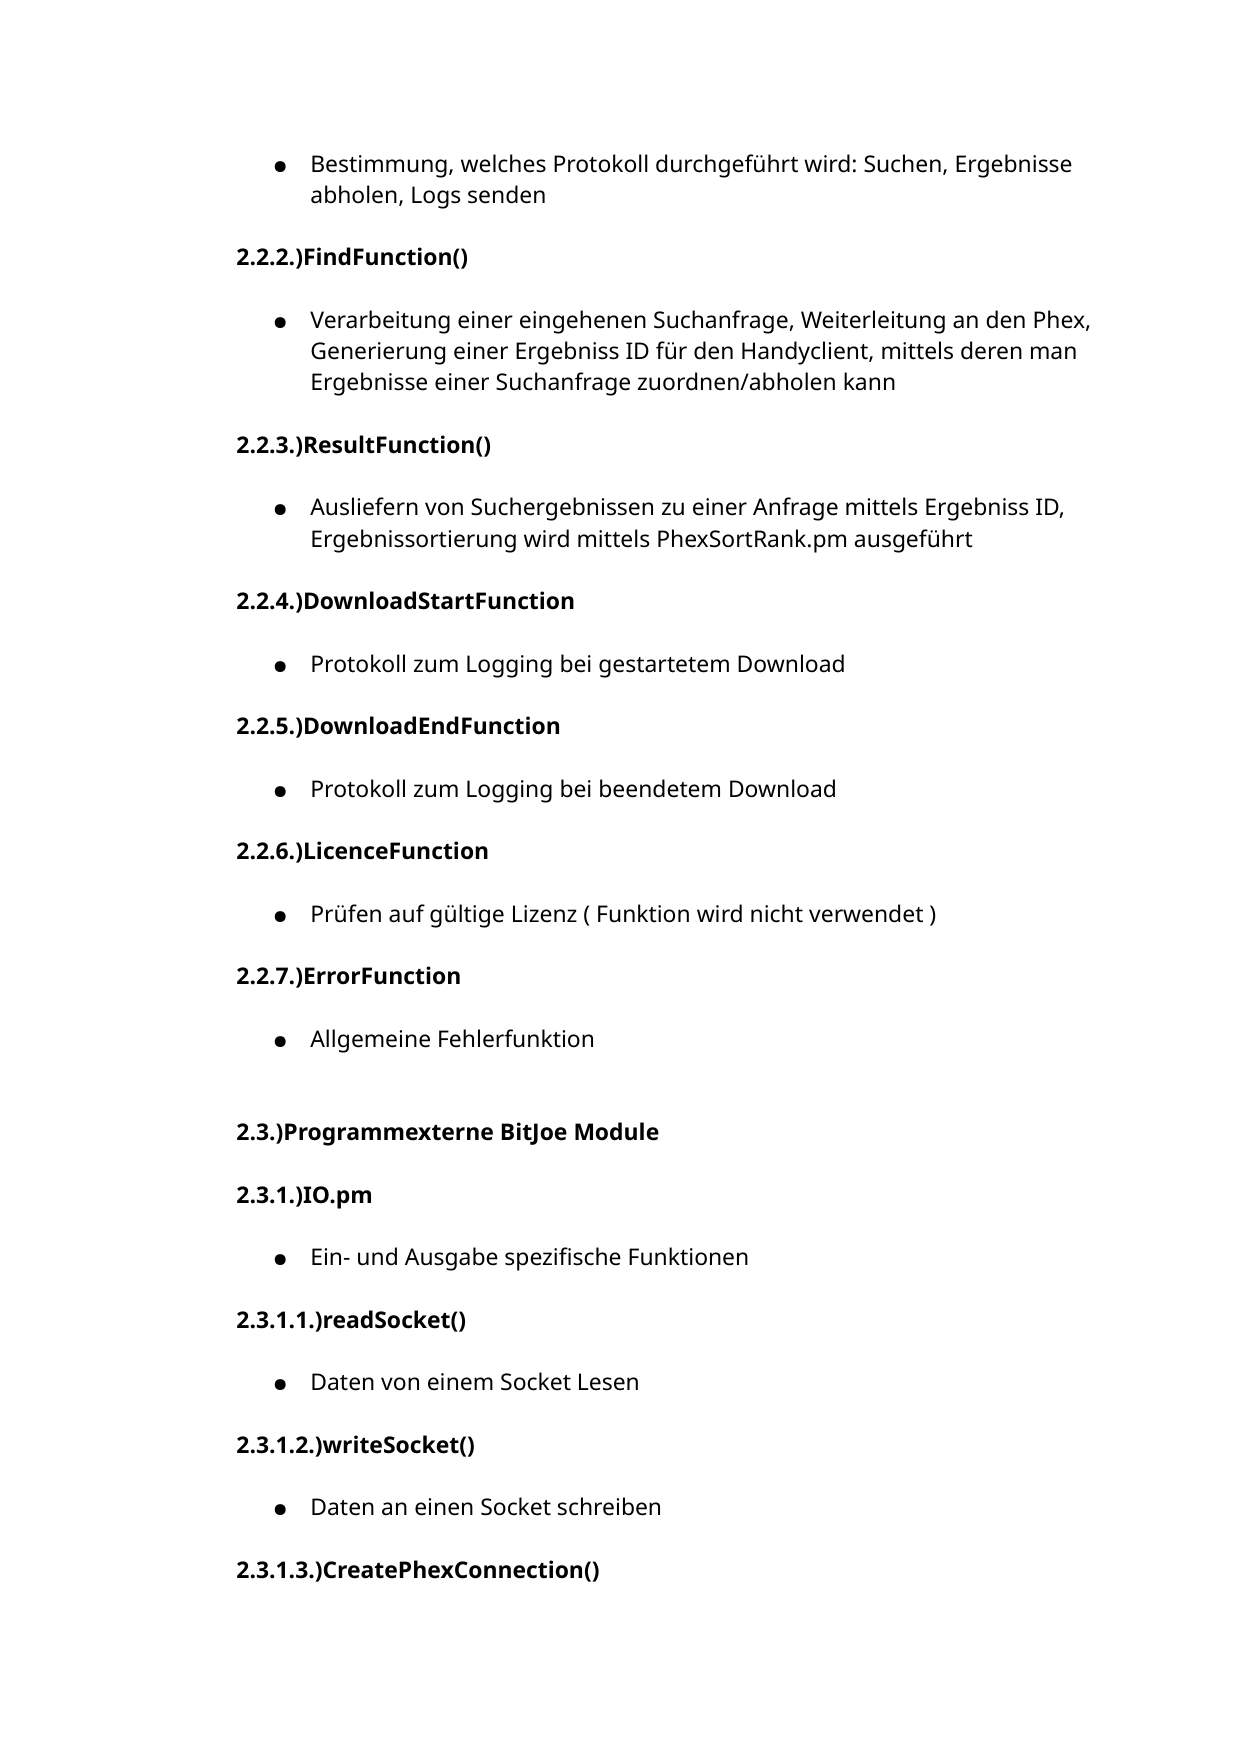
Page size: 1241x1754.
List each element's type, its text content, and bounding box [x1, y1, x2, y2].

text 2.3.1.2.)writeSocket() [236, 1429, 1093, 1460]
list Ein- und Ausgabe spezifische Funktionen [273, 1241, 1093, 1273]
text 2.2.3.)ResultFunction() [236, 429, 1093, 460]
list Allgemeine Fehlerfunktion [273, 1023, 1093, 1054]
text 2.3.1.1.)readSocket() [236, 1304, 1093, 1335]
list Protokoll zum Logging bei beendetem Download [273, 773, 1093, 804]
text 2.2.6.)LicenceFunction [236, 835, 1093, 866]
list Daten an einen Socket schreiben [273, 1491, 1093, 1523]
text 2.3.1.3.)CreatePhexConnection() [236, 1554, 1093, 1585]
list Verarbeitung einer eingehenen Suchanfrage, Weiterleitung an den Phex, Generierung einer Ergebniss ID für den Handyclient, mittels deren man Ergebnisse einer Suchanfrage zuordnen/abholen kann [273, 304, 1093, 398]
list Protokoll zum Logging bei gestartetem Download [273, 648, 1093, 679]
list Ausliefern von Suchergebnissen zu einer Anfrage mittels Ergebniss ID, Ergebnissortierung wird mittels PhexSortRank.pm ausgeführt [273, 491, 1093, 554]
text 2.2.2.)FindFunction() [236, 241, 1093, 273]
list Bestimmung, welches Protokoll durchgeführt wird: Suchen, Ergebnisse abholen, Logs senden [273, 148, 1093, 210]
list Prüfen auf gültige Lizenz ( Funktion wird nicht verwendet ) [273, 898, 1093, 929]
text 2.3.)Programmexterne BitJoe Module [236, 1116, 1093, 1148]
text 2.2.7.)ErrorFunction [236, 960, 1093, 991]
text 2.2.5.)DownloadEndFunction [236, 710, 1093, 741]
text 2.3.1.)IO.pm [236, 1179, 1093, 1210]
text 2.2.4.)DownloadStartFunction [236, 585, 1093, 616]
list Daten von einem Socket Lesen [273, 1366, 1093, 1398]
